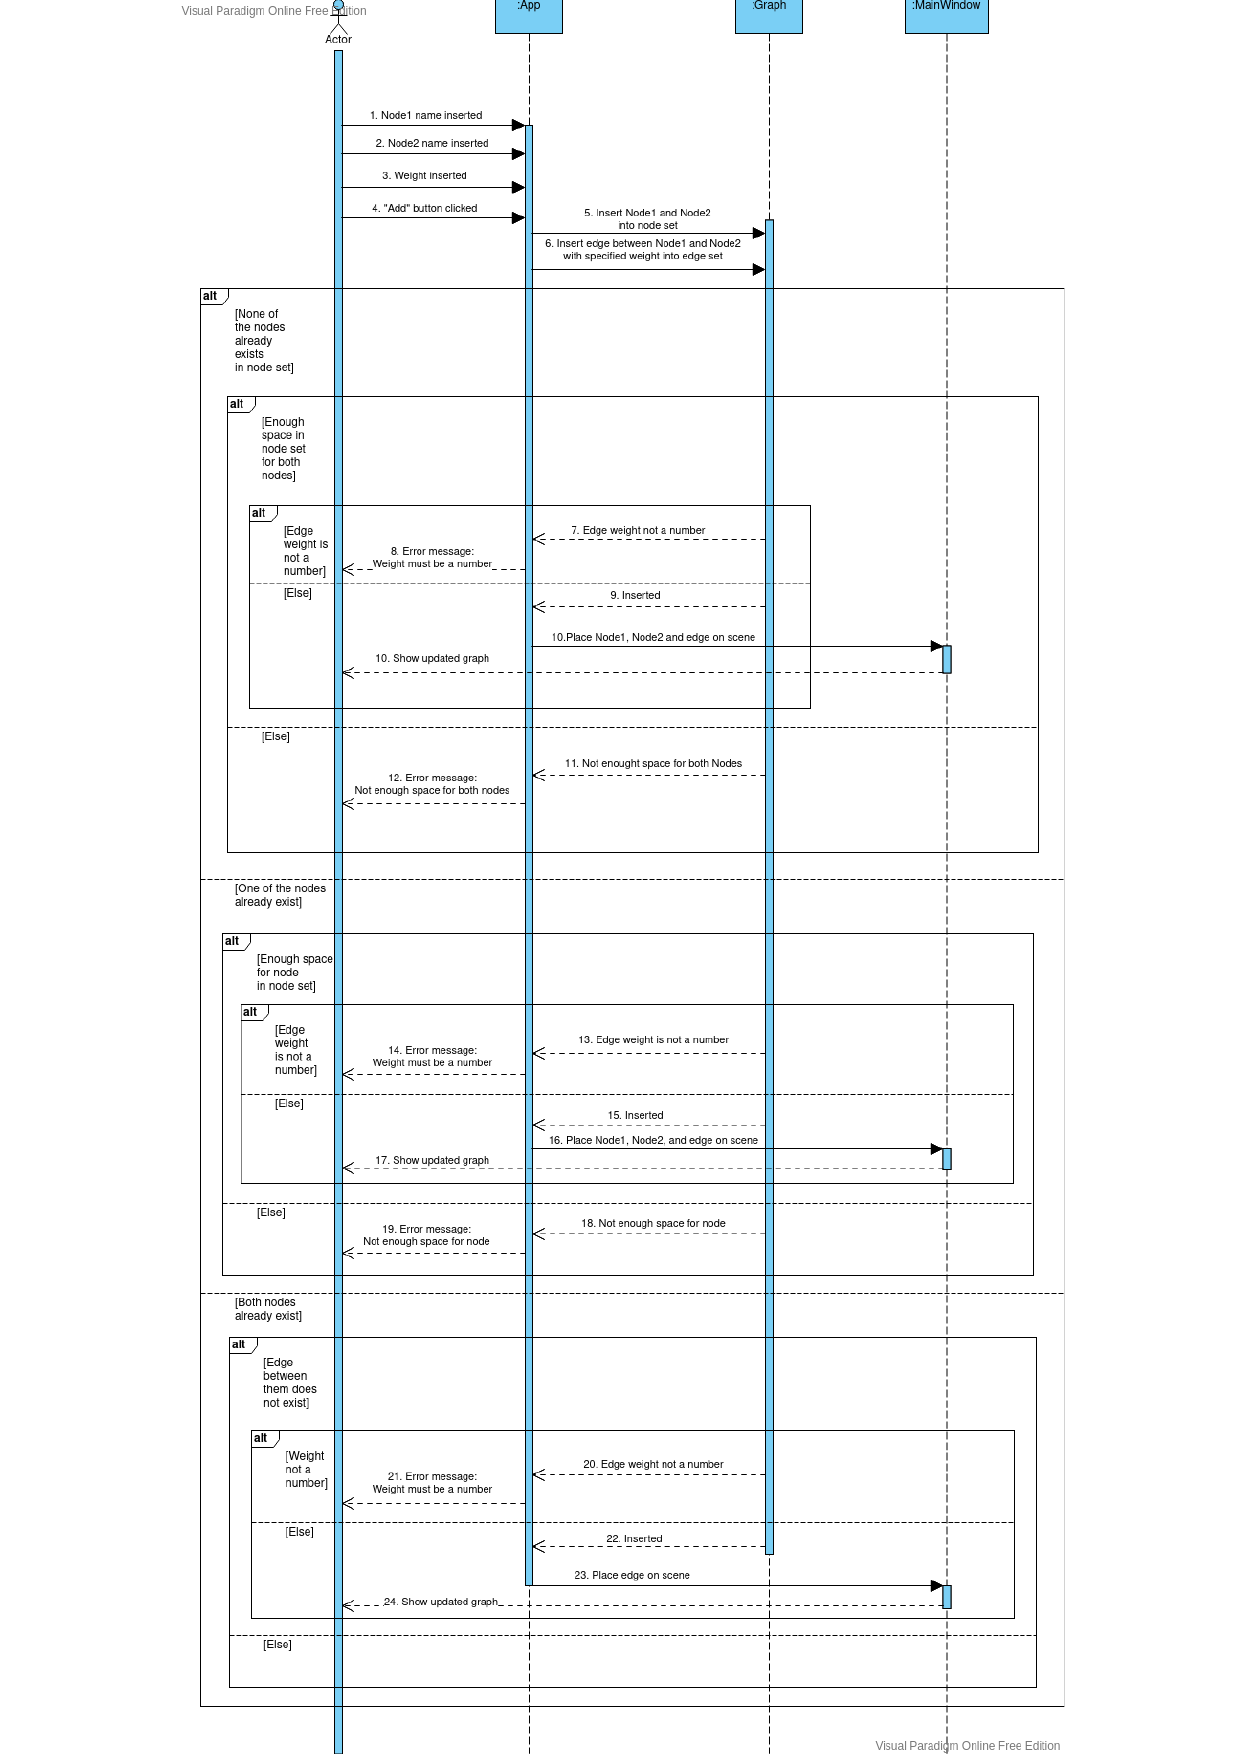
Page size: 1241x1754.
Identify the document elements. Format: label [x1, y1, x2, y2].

picture [176, 0, 1065, 1754]
